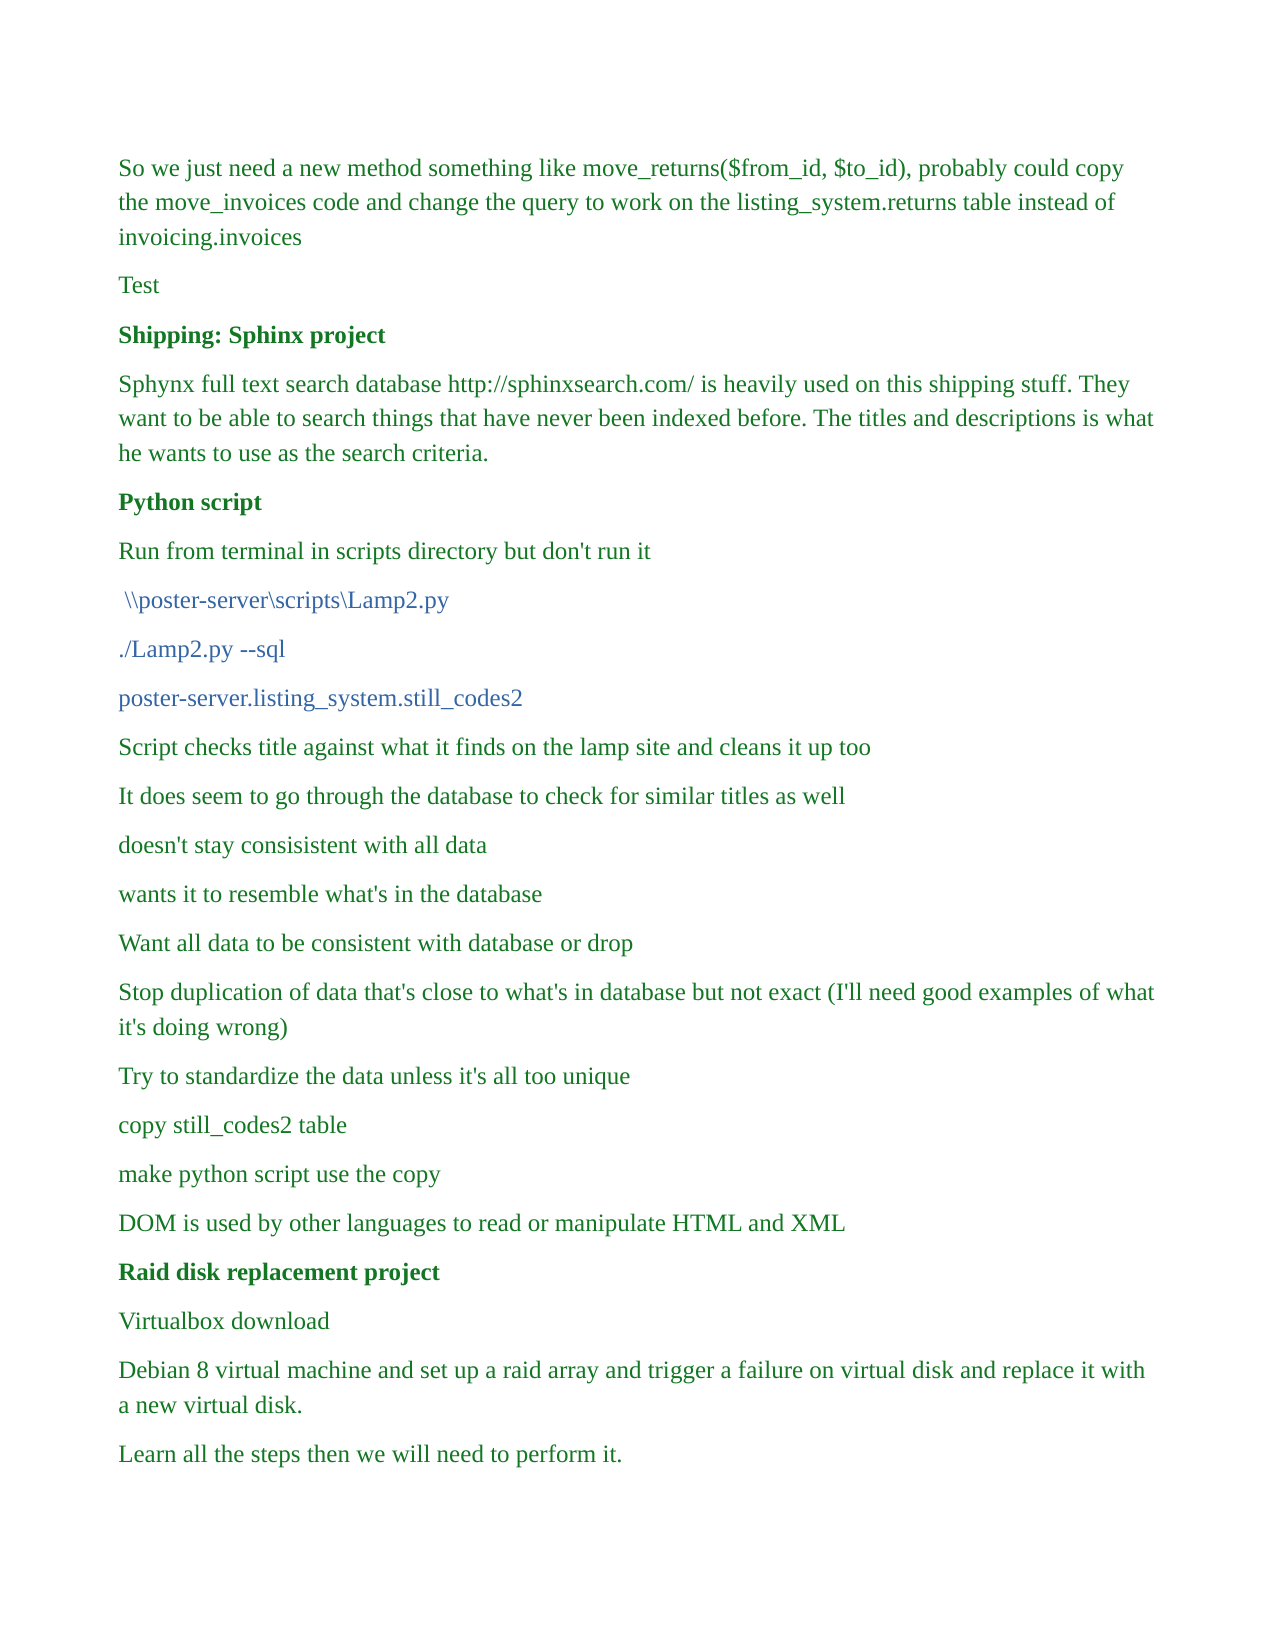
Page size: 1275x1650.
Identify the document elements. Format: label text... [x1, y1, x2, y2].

text Raid disk replacement project [118, 1257, 1157, 1286]
text make python script use the copy [118, 1159, 1157, 1188]
text Want all data to be consistent with database or drop [118, 928, 1157, 957]
text \\poster-server\scripts\Lamp2.py [118, 585, 1157, 614]
text Script checks title against what it finds on the lamp site and cleans it up too [118, 732, 1157, 761]
text DOM is used by other languages to read or manipulate HTML and XML [118, 1208, 1157, 1237]
text Virtualbox download [118, 1306, 1157, 1335]
text copy still_codes2 table [118, 1110, 1157, 1139]
text Test [118, 271, 1157, 299]
text ./Lamp2.py --sql [118, 634, 1157, 663]
text Stop duplication of data that's close to what's in database but not exact (I'll need good examples of what it's doing wrong) [118, 977, 1157, 1041]
text So we just need a new method something like move_returns($from_id, $to_id), probably could copy the move_invoices code and change the query to work on the listing_system.returns table instead of invoicing.invoices [118, 118, 1157, 250]
text Debian 8 virtual machine and set up a raid array and trigger a failure on virtual disk and replace it with a new virtual disk. [118, 1355, 1157, 1418]
text doesn't stay consisistent with all data [118, 830, 1157, 859]
text poster-server.listing_system.still_codes2 [118, 683, 1157, 712]
text It does seem to go through the database to check for similar titles as well [118, 781, 1157, 810]
text Learn all the steps then we will need to perform it. [118, 1439, 1157, 1468]
text Try to standardize the data unless it's all too unique [118, 1061, 1157, 1090]
text wants it to resemble what's in the database [118, 879, 1157, 908]
text Sphynx full text search database http://sphinxsearch.com/ is heavily used on this shipping stuff. They want to be able to search things that have never been indexed before. The titles and descriptions is what he wants to use as the search criteria. [118, 369, 1157, 466]
text Shipping: Sphinx project [118, 320, 1157, 348]
text Run from terminal in scripts directory but don't run it [118, 536, 1157, 564]
text Python script [118, 487, 1157, 516]
